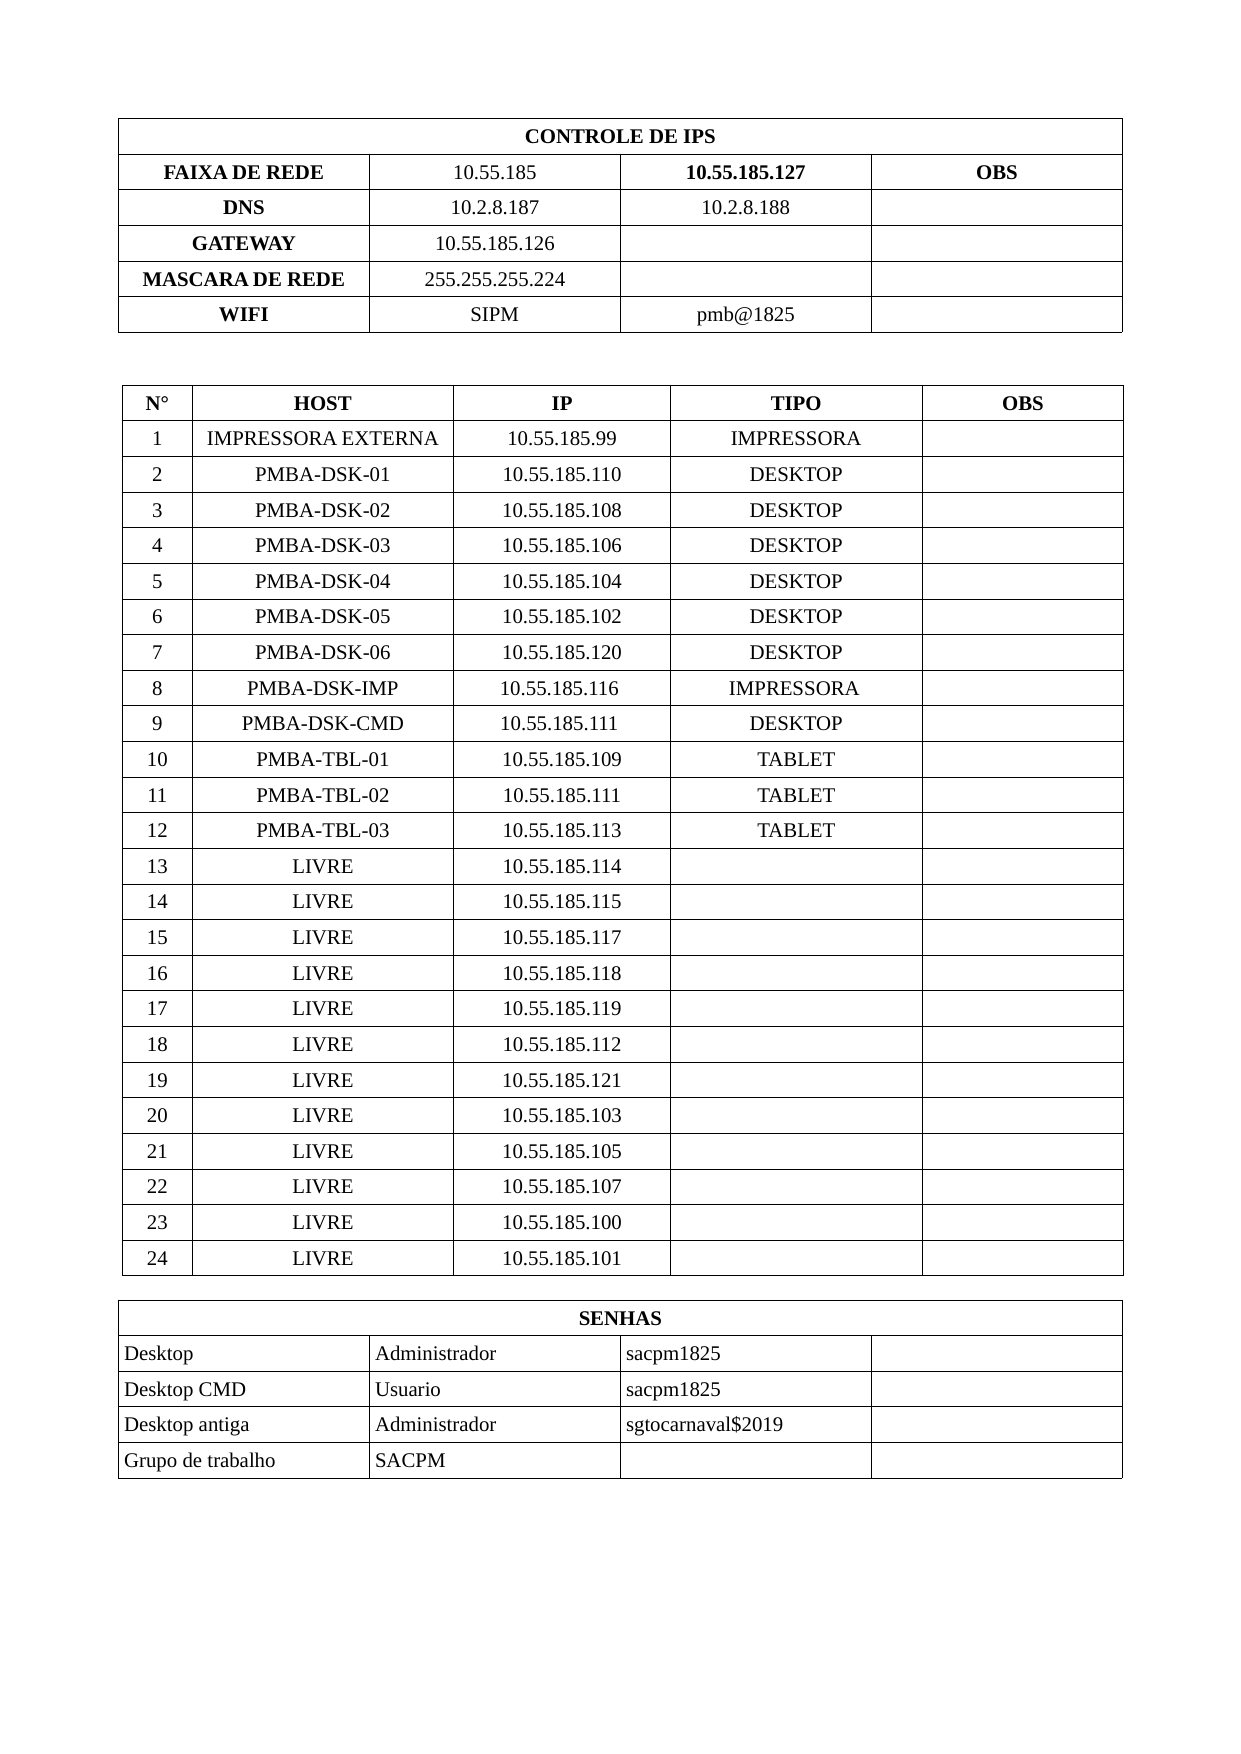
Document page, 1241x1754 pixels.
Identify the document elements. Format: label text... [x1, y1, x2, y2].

table_cell [923, 1205, 1123, 1240]
table_cell 1 [123, 421, 192, 456]
table_cell LIVRE [193, 885, 453, 919]
table_cell [923, 778, 1123, 812]
table_cell 24 [123, 1241, 192, 1275]
table_cell [923, 635, 1123, 670]
table_cell 10.2.8.188 [621, 190, 871, 225]
table_cell Desktop CMD [119, 1372, 369, 1406]
table_header OBS [923, 386, 1123, 420]
table_cell 10.55.185.107 [454, 1170, 670, 1204]
table_cell DESKTOP [671, 635, 922, 670]
table_header TIPO [671, 386, 922, 420]
table_cell [671, 920, 922, 955]
table_cell 10 [123, 742, 192, 777]
table_cell SACPM [370, 1443, 620, 1478]
table_cell 14 [123, 885, 192, 919]
table_cell DESKTOP [671, 528, 922, 563]
table_cell 10.55.185.127 [621, 155, 871, 189]
table_cell pmb@1825 [621, 297, 871, 332]
table_cell 10.55.185.100 [454, 1205, 670, 1240]
table_cell 21 [123, 1134, 192, 1168]
table_cell LIVRE [193, 956, 453, 990]
table_cell [671, 1134, 922, 1168]
table_cell 12 [123, 813, 192, 848]
table_cell [872, 190, 1122, 225]
table_cell 10.55.185.119 [454, 991, 670, 1026]
table_cell [923, 564, 1123, 598]
table_cell [671, 885, 922, 919]
table_cell [923, 1241, 1123, 1275]
table_cell DNS [119, 190, 369, 225]
table_cell TABLET [671, 742, 922, 777]
table_cell 10.55.185.102 [454, 600, 670, 634]
table_cell PMBA-DSK-05 [193, 600, 453, 634]
table_cell 23 [123, 1205, 192, 1240]
table_cell [923, 956, 1123, 990]
table_cell SIPM [370, 297, 620, 332]
table_cell [671, 1205, 922, 1240]
table_header CONTROLE DE IPS [119, 119, 1122, 154]
table_cell 10.55.185.115 [454, 885, 670, 919]
table_cell IMPRESSORA [671, 671, 922, 705]
table_header SENHAS [119, 1301, 1122, 1335]
table_cell 10.55.185.109 [454, 742, 670, 777]
table_cell WIFI [119, 297, 369, 332]
table_cell 20 [123, 1098, 192, 1133]
table_cell 10.2.8.187 [370, 190, 620, 225]
table_cell LIVRE [193, 1170, 453, 1204]
table_cell 10.55.185.117 [454, 920, 670, 955]
table_cell DESKTOP [671, 600, 922, 634]
table_cell 10.55.185.103 [454, 1098, 670, 1133]
table_cell MASCARA DE REDE [119, 262, 369, 296]
table_cell 10.55.185 [370, 155, 620, 189]
table_cell LIVRE [193, 1134, 453, 1168]
table_header HOST [193, 386, 453, 420]
table_cell FAIXA DE REDE [119, 155, 369, 189]
table_cell PMBA-DSK-03 [193, 528, 453, 563]
table_cell 255.255.255.224 [370, 262, 620, 296]
table_cell 10.55.185.113 [454, 813, 670, 848]
table_cell 16 [123, 956, 192, 990]
table_cell [923, 849, 1123, 883]
table_cell PMBA-TBL-03 [193, 813, 453, 848]
table_cell 10.55.185.106 [454, 528, 670, 563]
table_cell 7 [123, 635, 192, 670]
table_cell 10.55.185.105 [454, 1134, 670, 1168]
table_cell [671, 1098, 922, 1133]
table_cell 2 [123, 457, 192, 492]
table_cell [923, 885, 1123, 919]
table_cell PMBA-DSK-CMD [193, 706, 453, 741]
table_cell 10.55.185.118 [454, 956, 670, 990]
table_cell [923, 457, 1123, 492]
table_cell [872, 262, 1122, 296]
table_cell PMBA-DSK-04 [193, 564, 453, 598]
table_cell 6 [123, 600, 192, 634]
table_cell [671, 1241, 922, 1275]
table_cell 22 [123, 1170, 192, 1204]
table_cell [671, 991, 922, 1026]
table_cell PMBA-DSK-06 [193, 635, 453, 670]
table_cell sacpm1825 [621, 1336, 871, 1371]
table_cell [923, 671, 1123, 705]
table_header IP [454, 386, 670, 420]
table_cell LIVRE [193, 1098, 453, 1133]
table_cell 10.55.185.126 [370, 226, 620, 261]
table_cell DESKTOP [671, 457, 922, 492]
table_cell [923, 813, 1123, 848]
table_cell 10.55.185.121 [454, 1063, 670, 1097]
table_cell LIVRE [193, 920, 453, 955]
table_cell PMBA-DSK-01 [193, 457, 453, 492]
table_cell [671, 849, 922, 883]
table_cell 10.55.185.104 [454, 564, 670, 598]
table_cell 4 [123, 528, 192, 563]
table_cell LIVRE [193, 849, 453, 883]
table_cell [671, 1063, 922, 1097]
table_cell DESKTOP [671, 706, 922, 741]
table_cell Grupo de trabalho [119, 1443, 369, 1478]
table_cell LIVRE [193, 1241, 453, 1275]
table_cell [621, 1443, 871, 1478]
table_cell PMBA-DSK-02 [193, 493, 453, 527]
table_cell 10.55.185.116 [454, 671, 670, 705]
table_cell sgtocarnaval$2019 [621, 1407, 871, 1442]
table_cell [671, 1170, 922, 1204]
table_cell [621, 262, 871, 296]
table_cell [872, 1372, 1122, 1406]
table_cell [923, 421, 1123, 456]
table_cell IMPRESSORA EXTERNA [193, 421, 453, 456]
table_cell [923, 1027, 1123, 1062]
table_cell IMPRESSORA [671, 421, 922, 456]
table_cell Usuario [370, 1372, 620, 1406]
table_cell [872, 226, 1122, 261]
table_cell DESKTOP [671, 564, 922, 598]
table_cell [872, 1443, 1122, 1478]
table_cell sacpm1825 [621, 1372, 871, 1406]
table_cell 10.55.185.99 [454, 421, 670, 456]
table_cell 10.55.185.108 [454, 493, 670, 527]
table_cell DESKTOP [671, 493, 922, 527]
table_header N° [123, 386, 192, 420]
table_cell Desktop antiga [119, 1407, 369, 1442]
table_cell [671, 1027, 922, 1062]
table_cell [923, 991, 1123, 1026]
table_cell [923, 1170, 1123, 1204]
table_cell 10.55.185.114 [454, 849, 670, 883]
table_cell Desktop [119, 1336, 369, 1371]
table_cell 10.55.185.111 [454, 778, 670, 812]
table_cell [872, 1407, 1122, 1442]
table_cell 10.55.185.120 [454, 635, 670, 670]
table_cell OBS [872, 155, 1122, 189]
table_cell 3 [123, 493, 192, 527]
table_cell [923, 600, 1123, 634]
table_cell PMBA-TBL-02 [193, 778, 453, 812]
table_cell 10.55.185.101 [454, 1241, 670, 1275]
table_cell [923, 742, 1123, 777]
table_cell TABLET [671, 813, 922, 848]
table_cell [923, 528, 1123, 563]
table_cell [923, 1063, 1123, 1097]
table_cell 11 [123, 778, 192, 812]
table_cell [872, 1336, 1122, 1371]
table_cell 18 [123, 1027, 192, 1062]
table_cell Administrador [370, 1336, 620, 1371]
table_cell Administrador [370, 1407, 620, 1442]
table_cell 15 [123, 920, 192, 955]
table_cell [923, 1134, 1123, 1168]
table_cell 5 [123, 564, 192, 598]
table_cell LIVRE [193, 1205, 453, 1240]
table_cell GATEWAY [119, 226, 369, 261]
table_cell [923, 706, 1123, 741]
table_cell PMBA-TBL-01 [193, 742, 453, 777]
table_cell 19 [123, 1063, 192, 1097]
table_cell LIVRE [193, 991, 453, 1026]
table_cell 8 [123, 671, 192, 705]
table_cell [923, 920, 1123, 955]
table_cell 10.55.185.110 [454, 457, 670, 492]
table_cell [923, 1098, 1123, 1133]
table_cell [671, 956, 922, 990]
table_cell LIVRE [193, 1027, 453, 1062]
table_cell [621, 226, 871, 261]
table_cell TABLET [671, 778, 922, 812]
table_cell [923, 493, 1123, 527]
table_cell 10.55.185.112 [454, 1027, 670, 1062]
table_cell PMBA-DSK-IMP [193, 671, 453, 705]
table_cell 10.55.185.111 [454, 706, 670, 741]
table_cell LIVRE [193, 1063, 453, 1097]
table_cell 9 [123, 706, 192, 741]
table_cell 17 [123, 991, 192, 1026]
table_cell [872, 297, 1122, 332]
table_cell 13 [123, 849, 192, 883]
